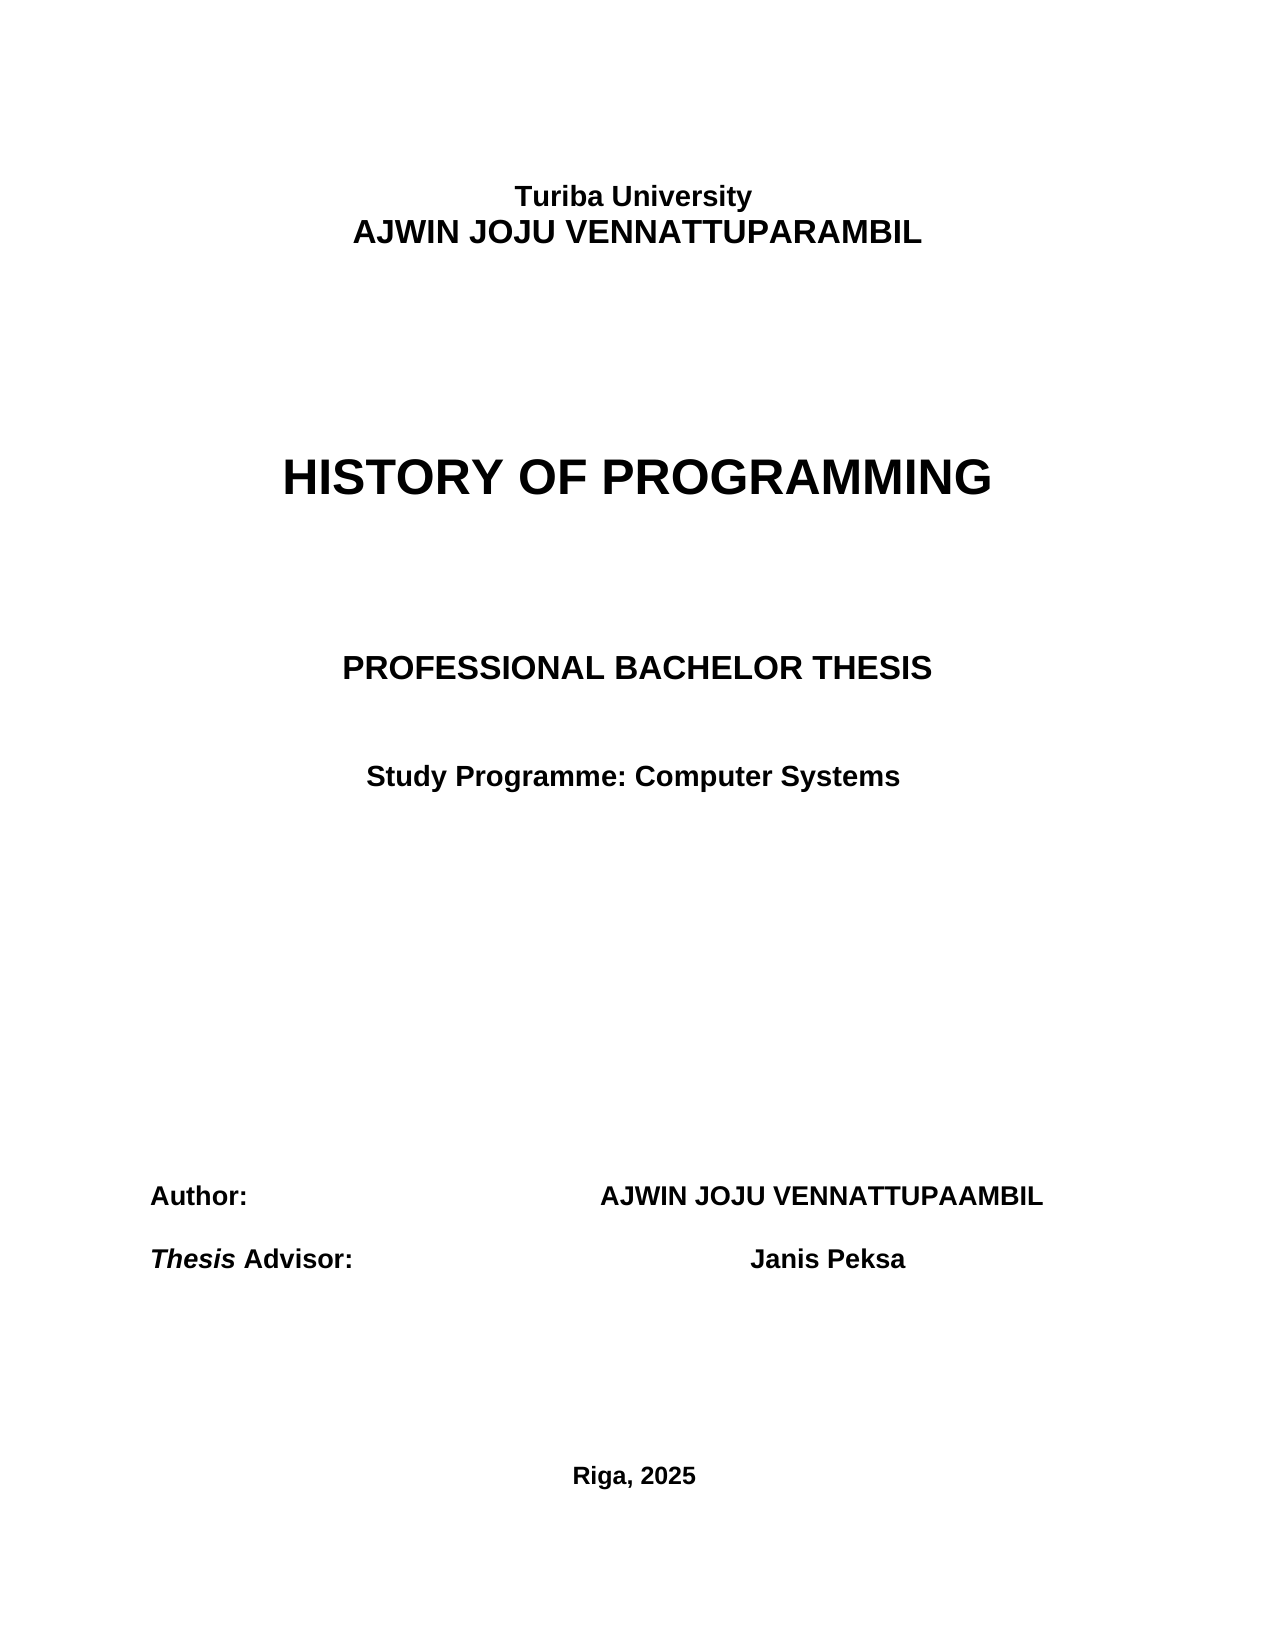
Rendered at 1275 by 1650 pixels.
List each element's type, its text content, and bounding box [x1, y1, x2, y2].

text Study Programme: Computer Systems [150, 759, 1125, 792]
text PROFESSIONAL BACHELOR THESIS [150, 648, 1125, 687]
text AJWIN JOJU VENNATTUPARAMBIL [150, 212, 1125, 251]
text Riga, 2025 [150, 1461, 1125, 1490]
text Turiba University [150, 179, 1125, 212]
text HISTORY OF PROGRAMMING [150, 447, 1125, 505]
text Thesis Advisor: Janis Peksa [150, 1243, 1125, 1274]
text Author: AJWIN JOJU VENNATTUPAAMBIL [150, 1180, 1125, 1212]
